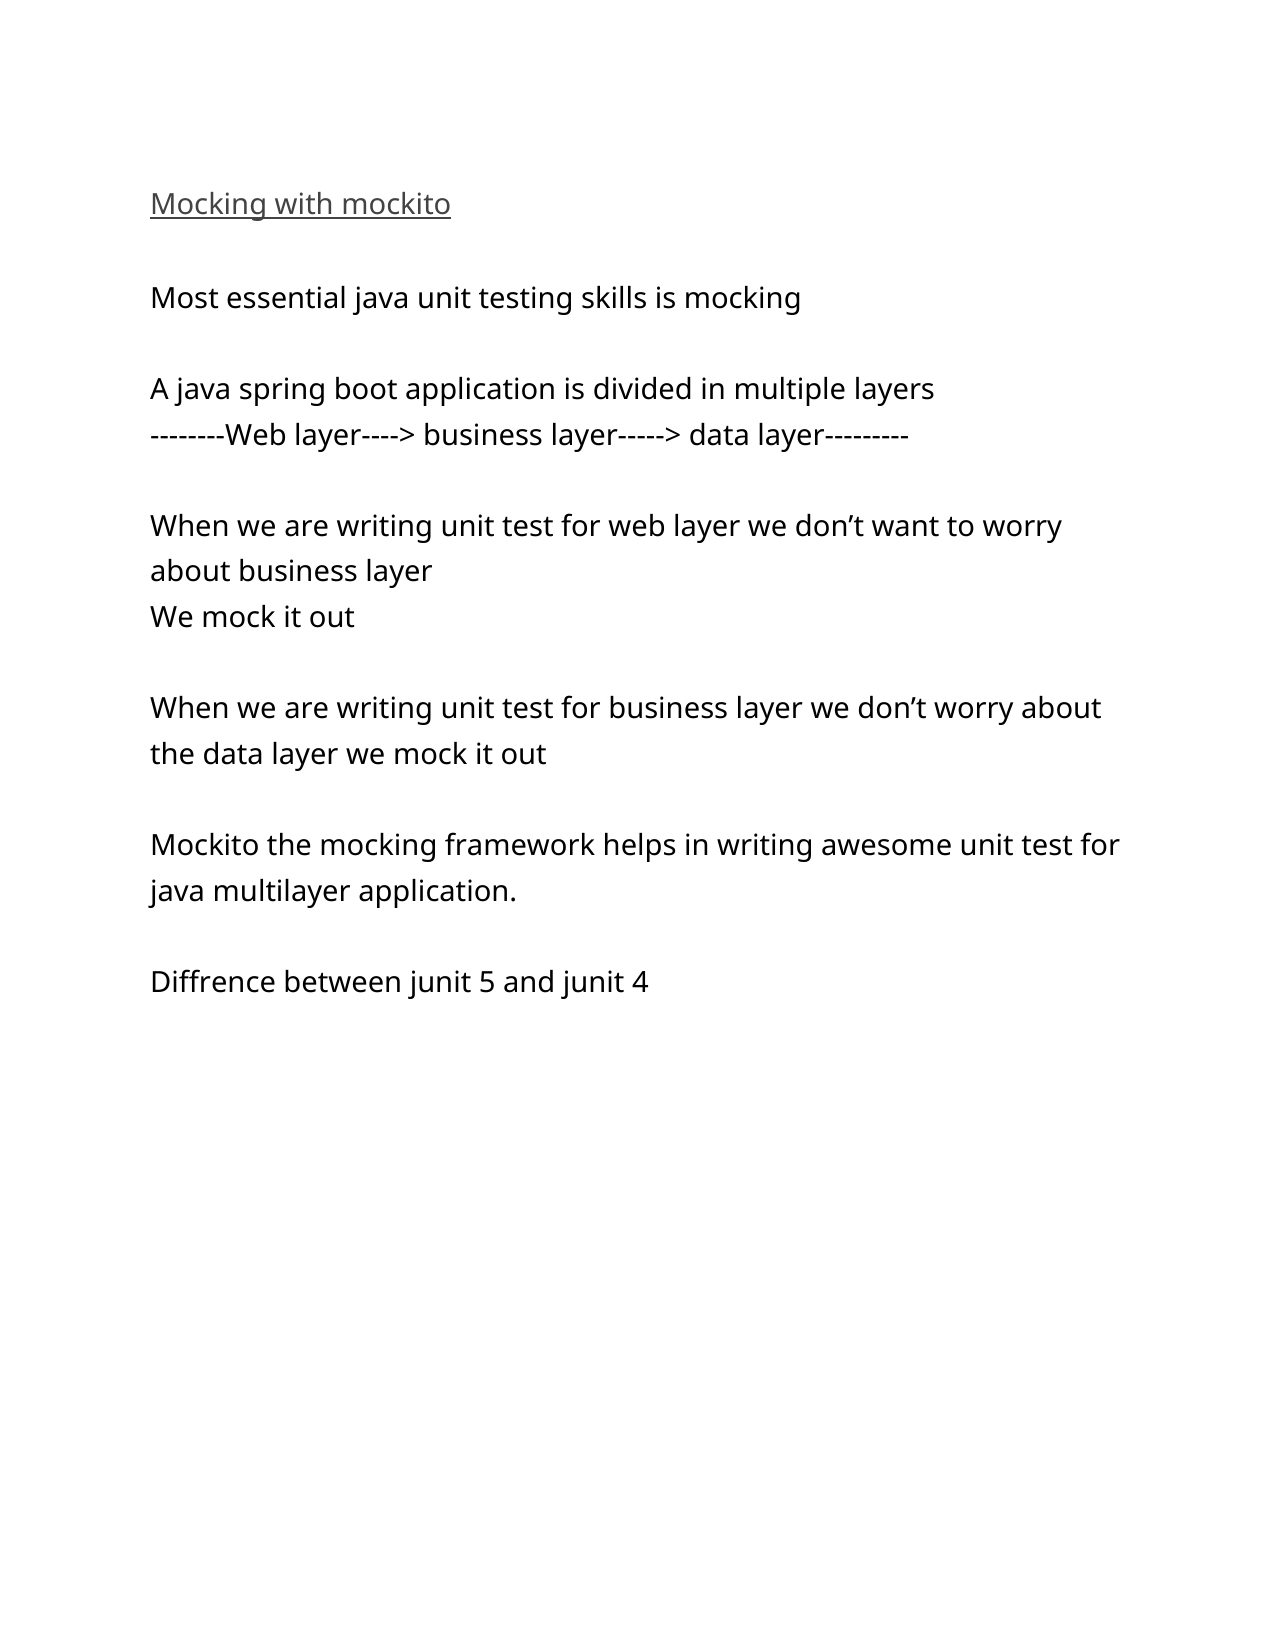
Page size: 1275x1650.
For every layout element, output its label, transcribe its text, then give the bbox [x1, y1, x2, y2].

text Mockito the mocking framework helps in writing awesome unit test for java multilayer application. [150, 824, 1125, 910]
text Diffrence between junit 5 and junit 4 [150, 961, 1125, 1001]
text When we are writing unit test for web layer we don’t want to worry about business layer [150, 505, 1125, 590]
text Most essential java unit testing skills is mocking [150, 277, 1125, 317]
subtitle Mocking with mockito [150, 183, 1125, 223]
text A java spring boot application is divided in multiple layers [150, 368, 1125, 408]
text We mock it out [150, 596, 1125, 636]
text --------Web layer----> business layer-----> data layer--------- [150, 414, 1125, 453]
text When we are writing unit test for business layer we don’t worry about the data layer we mock it out [150, 688, 1125, 773]
